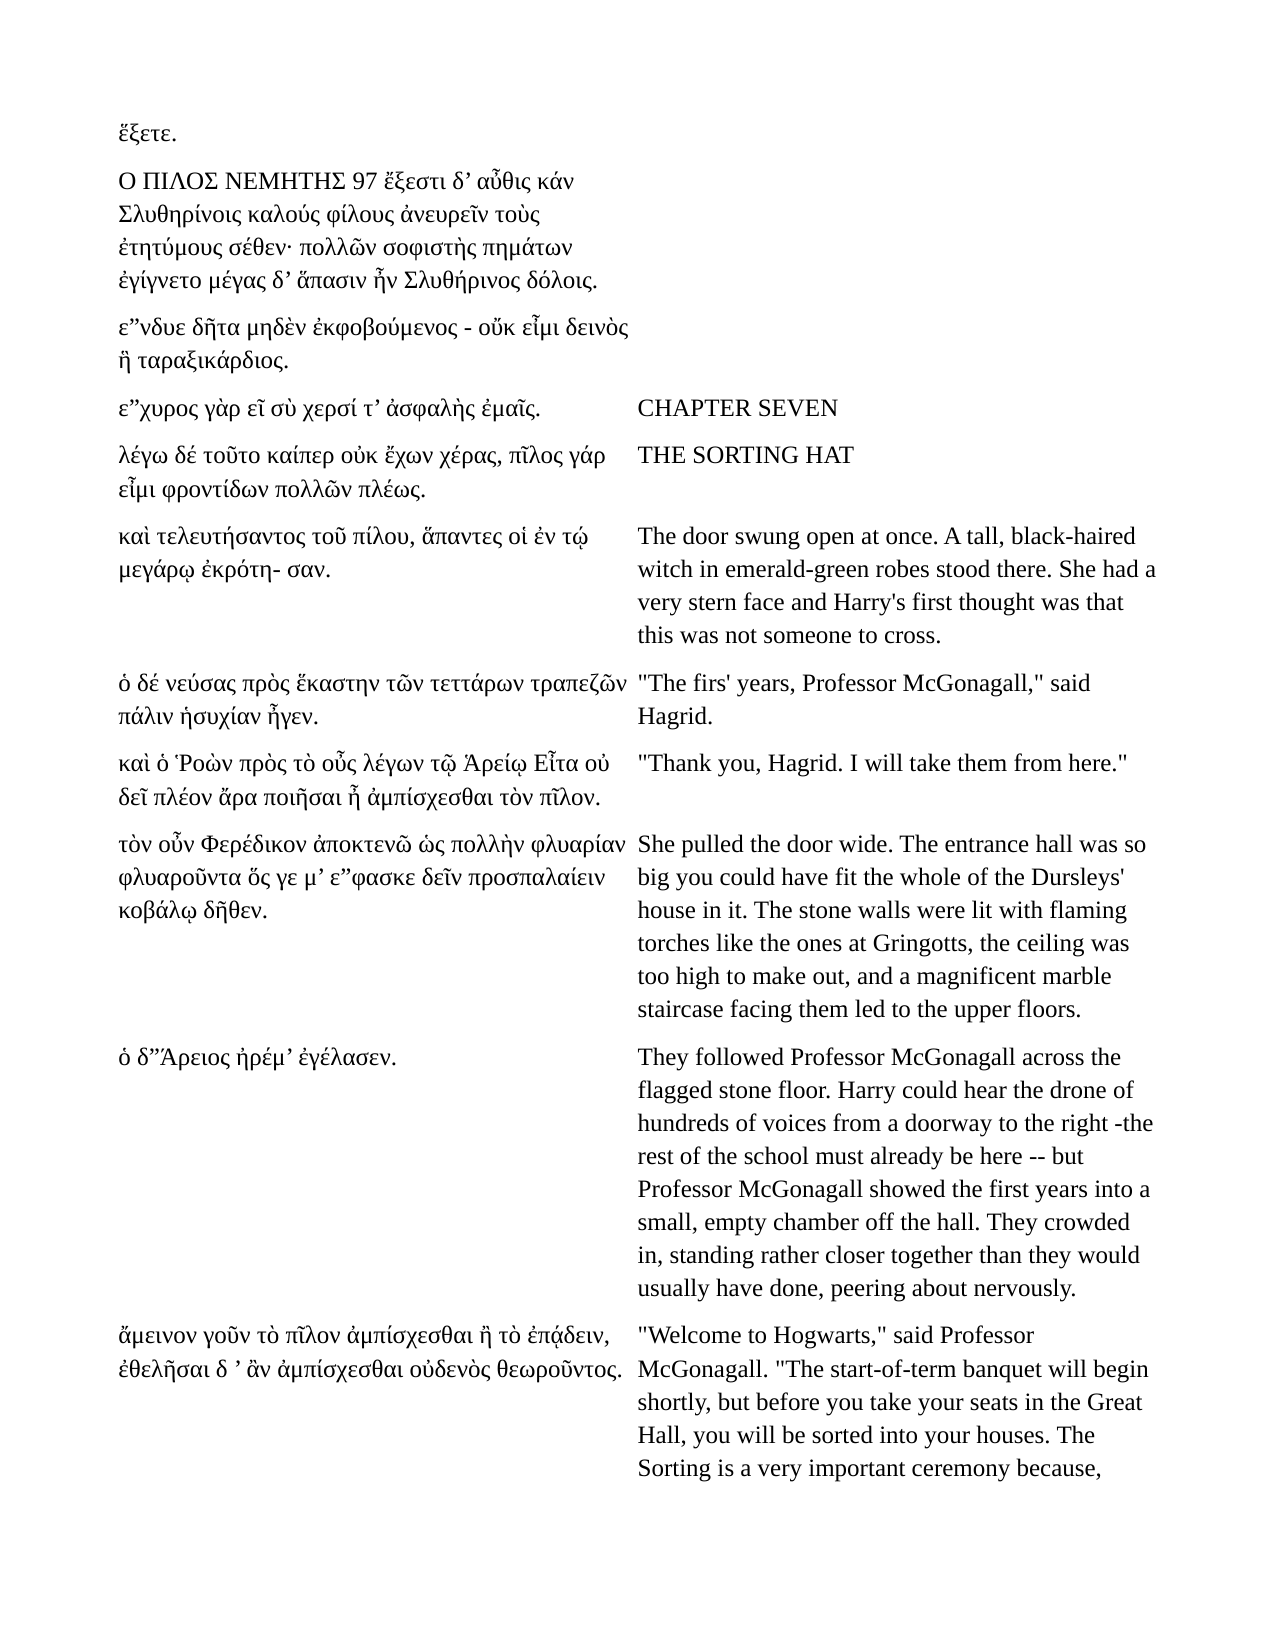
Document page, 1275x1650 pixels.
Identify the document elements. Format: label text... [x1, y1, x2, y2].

table_cell ὁ δέ νεύσας πρὸς ἕκαστην τῶν τεττάρων τραπεζῶν πάλιν ἡσυχίαν ἦγεν. [118, 668, 637, 748]
table_cell ἄμεινον γοῦν τὸ πῖλον ἀμπίσχεσθαι ἢ τὸ ἐπᾴδειν, ἐθελῆσαι δ ’ ἂν ἀμπίσχεσθαι οὐδενὸς θεωροῦντος. [118, 1321, 637, 1481]
table_cell "Welcome to Hogwarts," said Professor McGonagall. "The start-of-term banquet will begin shortly, but before you take your seats in the Great Hall, you will be sorted into your houses. The Sorting is a very important ceremony because, [638, 1321, 1157, 1481]
table_cell She pulled the door wide. The entrance hall was so big you could have fit the whole of the Dursleys' house in it. The stone walls were lit with flaming torches like the ones at Gringotts, the ceiling was too high to make out, and a magnificent marble staircase facing them led to the upper floors. [638, 829, 1157, 1042]
table_cell καὶ τελευτήσαντος τοῦ πίλου, ἅπαντες οἱ ἐν τῴ μεγάρῳ ἐκρότη- σαν. [118, 521, 637, 668]
table_cell τὸν οὖν Φερέδικον ἀποκτενῶ ὡς πολλὴν φλυαρίαν φλυαροῦντα ὅς γε μ’ ε”φασκε δεῖν προσπαλαίειν κοβάλῳ δῆθεν. [118, 829, 637, 1042]
table_cell [638, 313, 1157, 393]
table_cell καὶ ὁ Ῥοὼν πρὸς τὸ οὖς λέγων τῷ Ἁρείῳ Εἶτα οὐ δεῖ πλέον ἄρα ποιῆσαι ἦ ἀμπίσχεσθαι τὸν πῖλον. [118, 749, 637, 829]
table_cell The door swung open at once. A tall, black-haired witch in emerald-green robes stood there. She had a very stern face and Harry's first thought was that this was not someone to cross. [638, 521, 1157, 668]
table_cell "Thank you, Hagrid. I will take them from here." [638, 749, 1157, 829]
table_cell ε”χυρος γὰρ εῖ σὺ χερσί τ’ ἀσφαλὴς ἐμαῖς. [118, 393, 637, 441]
table_cell [638, 118, 1157, 166]
table_cell ὁ δ”Άρειος ἠρέμ’ ἐγέλασεν. [118, 1042, 637, 1321]
table_cell [638, 166, 1157, 312]
table_cell THE SORTING HAT [638, 441, 1157, 521]
table_cell Ο ΠΙΛΟΣ ΝΕΜΗΤΗΣ 97 ἔξεστι δ’ αὖθις κάν Σλυθηρίνοις καλούς φίλους ἀνευρεῖν τοὺς ἐτητύμους σέθεν· πολλῶν σοφιστὴς πημάτων ἐγίγνετο μέγας δ’ ἅπασιν ἦν Σλυθήρινος δόλοις. [118, 166, 637, 312]
table_cell "The firs' years, Professor McGonagall," said Hagrid. [638, 668, 1157, 748]
table_cell CHAPTER SEVEN [638, 393, 1157, 441]
table_cell λέγω δέ τοῦτο καίπερ οὐκ ἔχων χέρας, πῖλος γάρ εἶμι φροντίδων πολλῶν πλέως. [118, 441, 637, 521]
table_cell ἕξετε. [118, 118, 637, 166]
table_cell ε”νδυε δῆτα μηδὲν ἐκφοβούμενος - οὔκ εἶμι δεινὸς ἣ ταραξικάρδιος. [118, 313, 637, 393]
table_cell They followed Professor McGonagall across the flagged stone floor. Harry could hear the drone of hundreds of voices from a doorway to the right -the rest of the school must already be here -- but Professor McGonagall showed the first years into a small, empty chamber off the hall. They crowded in, standing rather closer together than they would usually have done, peering about nervously. [638, 1042, 1157, 1321]
